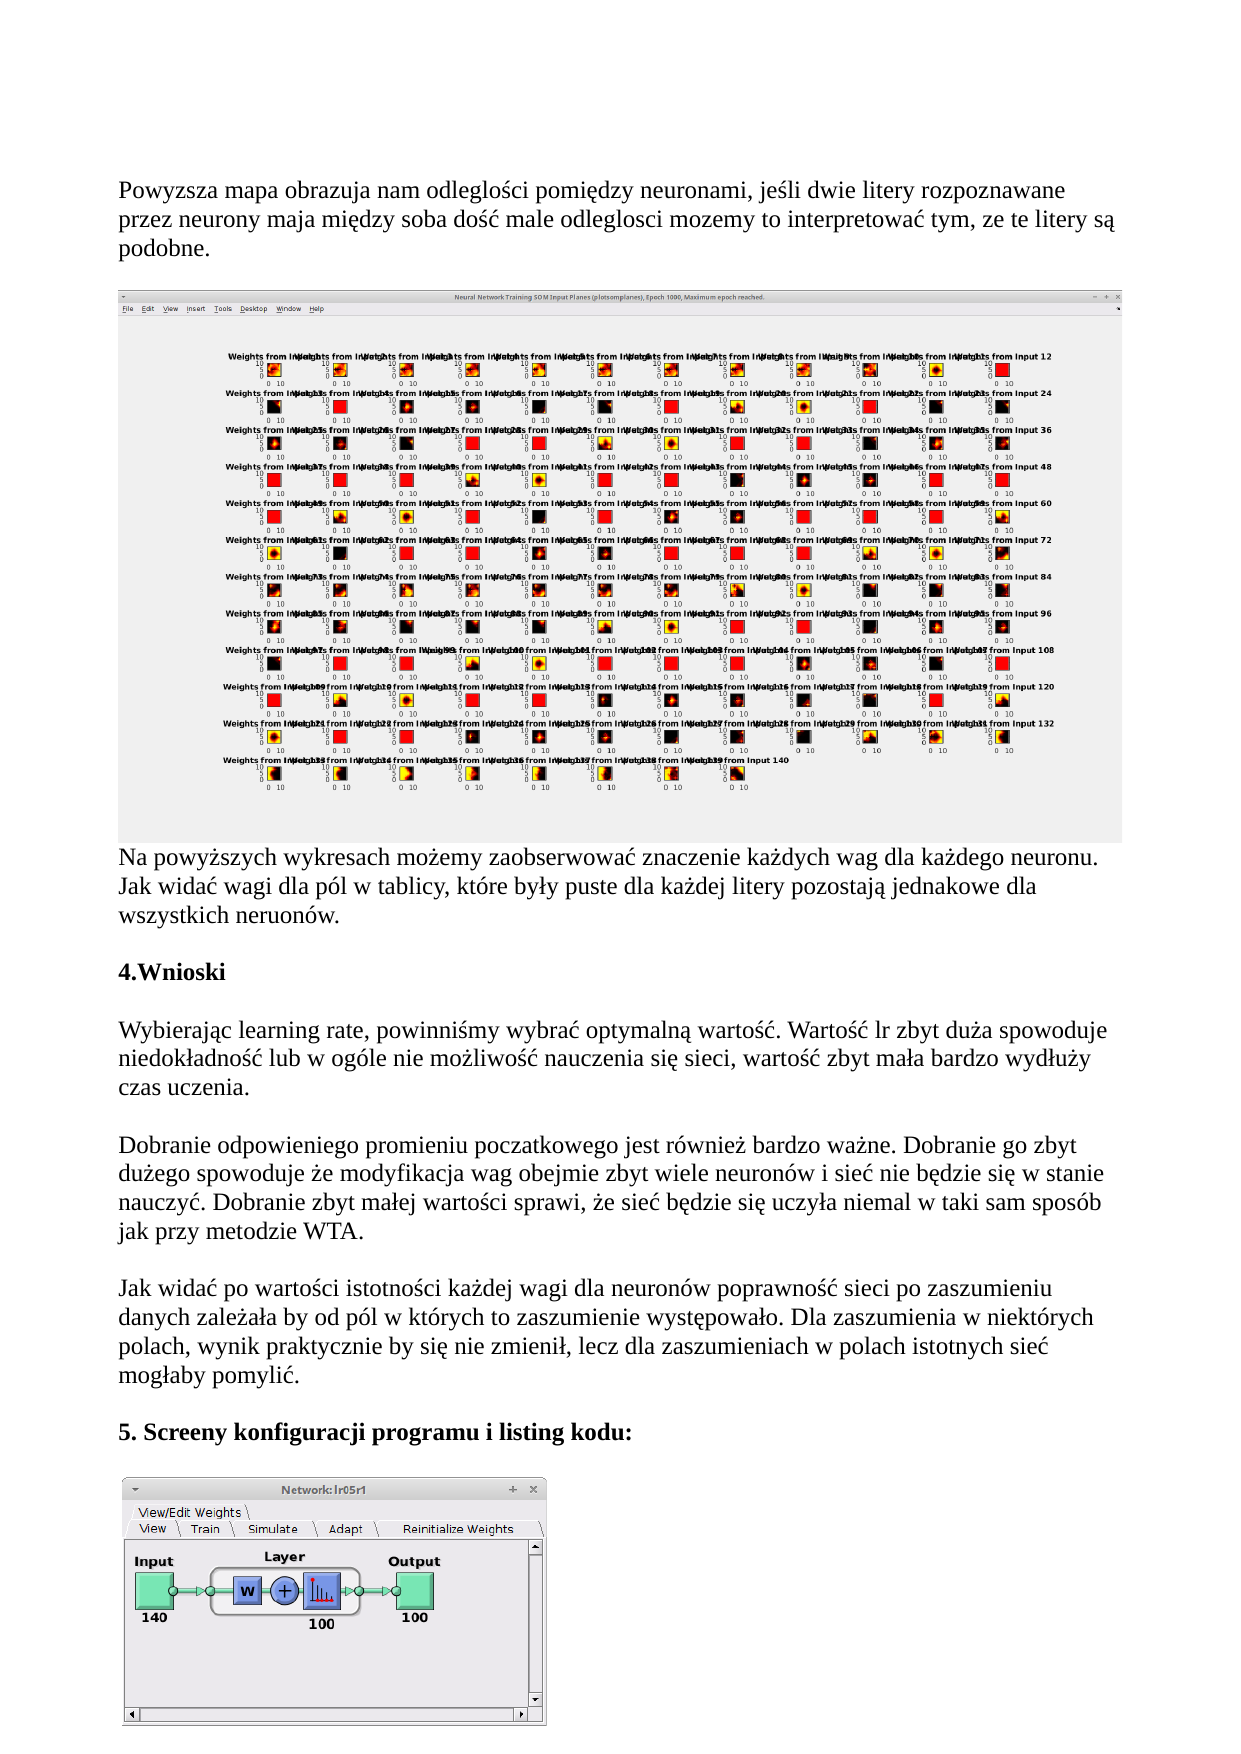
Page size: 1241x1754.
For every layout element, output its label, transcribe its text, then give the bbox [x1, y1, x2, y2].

text Jak widać po wartości istotności każdej wagi dla neuronów poprawność sieci po zaszumieniu danych zależała by od pól w których to zaszumienie występowało. Dla zaszumienia w niektórych polach, wynik praktycznie by się nie zmienił, lecz dla zaszumieniach w polach istotnych sieć mogłaby pomylić. [118, 1273, 1122, 1388]
text Wybierając learning rate, powinniśmy wybrać optymalną wartość. Wartość lr zbyt duża spowoduje niedokładność lub w ogóle nie możliwość nauczenia się sieci, wartość zbyt mała bardzo wydłuży czas uczenia. [118, 1015, 1122, 1101]
text 5. Screeny konfiguracji programu i listing kodu: [118, 1417, 1122, 1446]
text 4.Wnioski [118, 957, 1122, 986]
picture [118, 290, 1123, 843]
text Na powyższych wykresach możemy zaobserwować znaczenie każdych wag dla każdego neuronu. Jak widać wagi dla pól w tablicy, które były puste dla każdej litery pozostają jednakowe dla wszystkich neruonów. [118, 843, 1122, 928]
text Dobranie odpowieniego promieniu poczatkowego jest również bardzo ważne. Dobranie go zbyt dużego spowoduje że modyfikacja wag obejmie zbyt wiele neuronów i sieć nie będzie się w stanie nauczyć. Dobranie zbyt małej wartości sprawi, że sieć będzie się uczyła niemal w taki sam sposób jak przy metodzie WTA. [118, 1130, 1122, 1245]
text Powyzsza mapa obrazuja nam odleglości pomiędzy neuronami, jeśli dwie litery rozpoznawane przez neurony maja między soba dość male odleglosci mozemy to interpretować tym, ze te litery są podobne. [118, 176, 1122, 262]
picture [122, 1477, 547, 1726]
